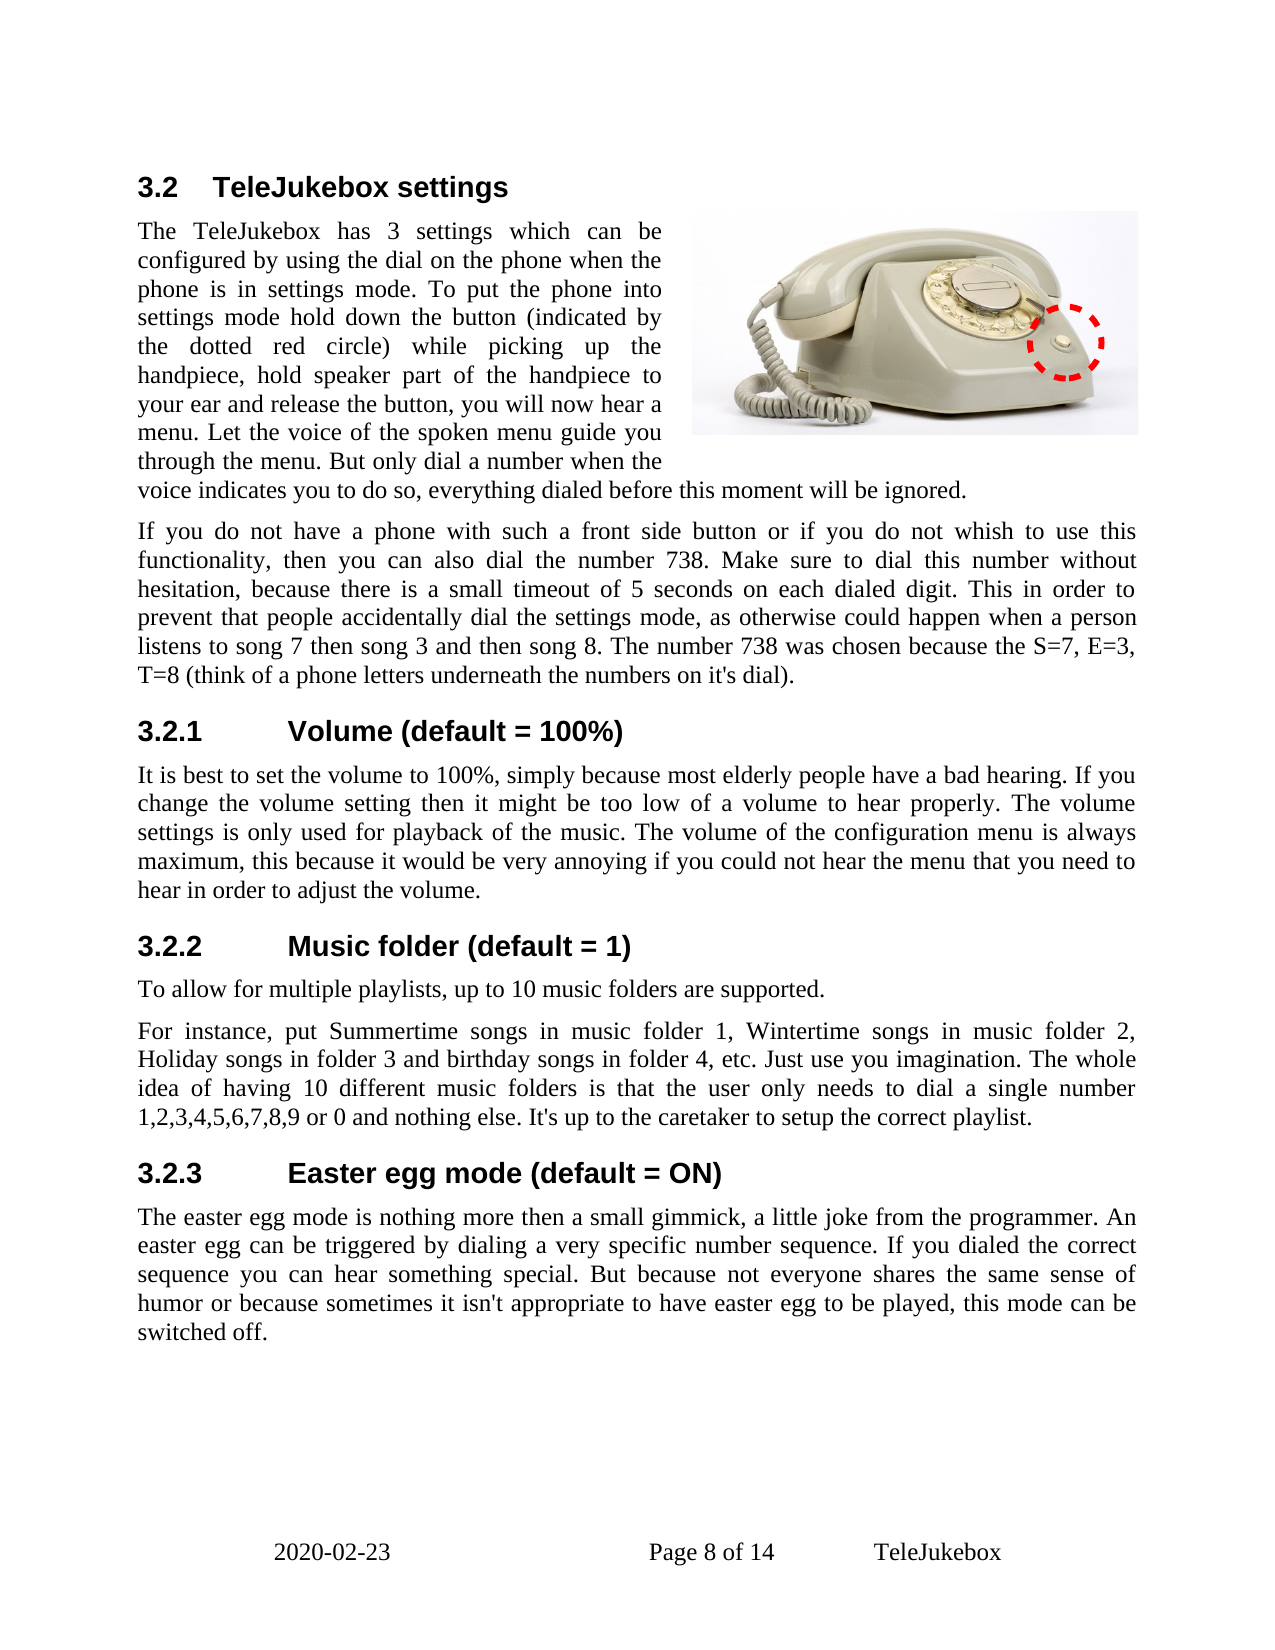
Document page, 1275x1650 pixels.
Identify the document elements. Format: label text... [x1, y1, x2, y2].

text If you do not have a phone with such a front side button or if you do not whish to use this functionality, then you can also dial the number 738. Make sure to dial this number without hesitation, because there is a small timeout of 5 seconds on each dialed digit. This in order to prevent that people accidentally dial the settings mode, as otherwise could happen when a person listens to song 7 then song 3 and then song 8. The number 738 was chosen because the S=7, E=3, T=8 (think of a phone letters underneath the numbers on it's dial). [137, 516, 1138, 689]
subtitle Music folder (default = 1) [137, 928, 1138, 962]
picture [691, 211, 1139, 435]
subtitle TeleJukebox settings [137, 170, 1138, 204]
text The easter egg mode is nothing more then a small gimmick, a little joke from the programmer. An easter egg can be triggered by dialing a very specific number sequence. If you dialed the correct sequence you can hear something special. But because not everyone shares the same sense of humor or because sometimes it isn't appropriate to have easter egg to be played, this mode can be switched off. [137, 1202, 1138, 1346]
subtitle Easter egg mode (default = ON) [137, 1156, 1138, 1189]
text To allow for multiple playlists, up to 10 music folders are supported. [137, 974, 1138, 1003]
text For instance, put Summertime songs in music folder 1, Wintertime songs in music folder 2, Holiday songs in folder 3 and birthday songs in folder 4, etc. Just use you imagination. The whole idea of having 10 different music folders is that the user only needs to dial a single number 1,2,3,4,5,6,7,8,9 or 0 and nothing else. It's up to the caretaker to setup the correct playlist. [137, 1016, 1138, 1131]
subtitle Volume (default = 100%) [137, 714, 1138, 747]
text The TeleJukebox has 3 settings which can be configured by using the dial on the phone when the phone is in settings mode. To put the phone into settings mode hold down the button (indicated by the dotted red circle) while picking up the handpiece, hold speaker part of the handpiece to your ear and release the button, you will now hear a menu. Let the voice of the spoken menu guide you through the menu. But only dial a number when the voice indicates you to do so, everything dialed before this moment will be ignored. [137, 216, 1138, 504]
text It is best to set the volume to 100%, simply because most elderly people have a bad hearing. If you change the volume setting then it might be too low of a volume to hear properly. The volume settings is only used for playback of the music. The volume of the configuration menu is always maximum, this because it would be very annoying if you could not hear the menu that you need to hear in order to adjust the volume. [137, 760, 1138, 903]
